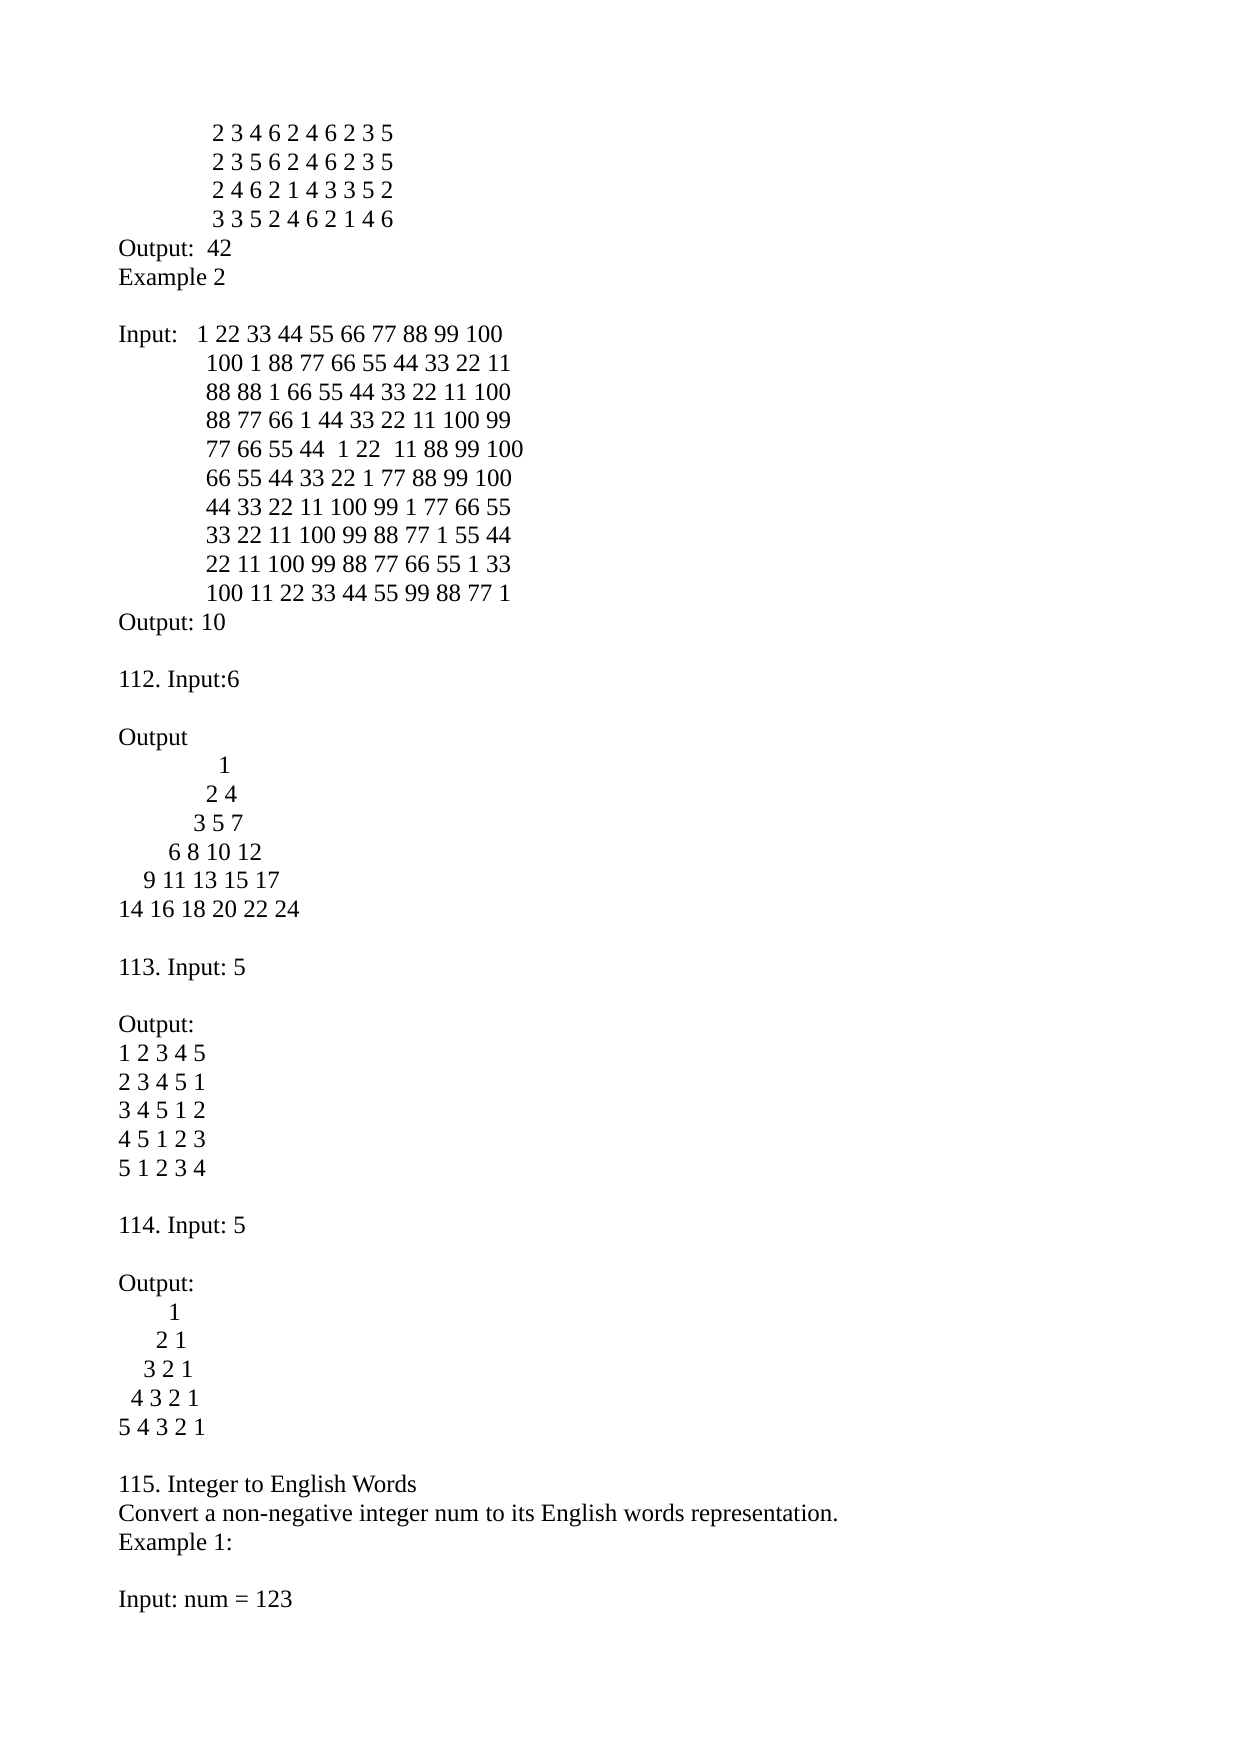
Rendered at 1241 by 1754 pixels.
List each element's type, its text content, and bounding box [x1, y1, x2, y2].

text 112. Input:6 [118, 664, 1122, 693]
text 2 4 6 2 1 4 3 3 5 2 [118, 176, 1122, 204]
text Input: 1 22 33 44 55 66 77 88 99 100 [118, 319, 1122, 348]
text Output: 10 [118, 607, 1122, 636]
text 115. Integer to English Words [118, 1469, 1122, 1498]
text 77 66 55 44 1 22 11 88 99 100 [118, 434, 1122, 463]
text 4 5 1 2 3 [118, 1124, 1122, 1153]
text 114. Input: 5 [118, 1211, 1122, 1239]
text 88 77 66 1 44 33 22 11 100 99 [118, 406, 1122, 434]
text 2 3 4 5 1 [118, 1067, 1122, 1096]
text Example 1: [118, 1527, 1122, 1556]
text 1 [118, 1297, 1122, 1326]
text Example 2 [118, 262, 1122, 291]
text 14 16 18 20 22 24 [118, 894, 1122, 923]
text 88 88 1 66 55 44 33 22 11 100 [118, 377, 1122, 406]
text 4 3 2 1 [118, 1383, 1122, 1412]
text 1 [118, 751, 1122, 779]
text 2 4 [118, 779, 1122, 808]
text 44 33 22 11 100 99 1 77 66 55 [118, 492, 1122, 521]
text 100 1 88 77 66 55 44 33 22 11 [118, 348, 1122, 377]
text 2 3 5 6 2 4 6 2 3 5 [118, 147, 1122, 176]
text 6 8 10 12 [118, 837, 1122, 866]
text 5 4 3 2 1 [118, 1412, 1122, 1441]
text Output: [118, 1009, 1122, 1038]
text Output: [118, 1268, 1122, 1297]
text 1 2 3 4 5 [118, 1038, 1122, 1067]
text 3 2 1 [118, 1354, 1122, 1383]
text 9 11 13 15 17 [118, 866, 1122, 894]
text 2 1 [118, 1326, 1122, 1354]
text Output: 42 [118, 233, 1122, 262]
text 66 55 44 33 22 1 77 88 99 100 [118, 463, 1122, 492]
text Input: num = 123 [118, 1584, 1122, 1613]
text 5 1 2 3 4 [118, 1153, 1122, 1182]
text 113. Input: 5 [118, 952, 1122, 981]
text 3 3 5 2 4 6 2 1 4 6 [118, 204, 1122, 233]
text 100 11 22 33 44 55 99 88 77 1 [118, 578, 1122, 607]
text 3 4 5 1 2 [118, 1096, 1122, 1124]
text 33 22 11 100 99 88 77 1 55 44 [118, 521, 1122, 549]
text 2 3 4 6 2 4 6 2 3 5 [118, 118, 1122, 147]
text 22 11 100 99 88 77 66 55 1 33 [118, 549, 1122, 578]
text 3 5 7 [118, 808, 1122, 837]
text Output [118, 722, 1122, 751]
text Convert a non-negative integer num to its English words representation. [118, 1498, 1122, 1527]
